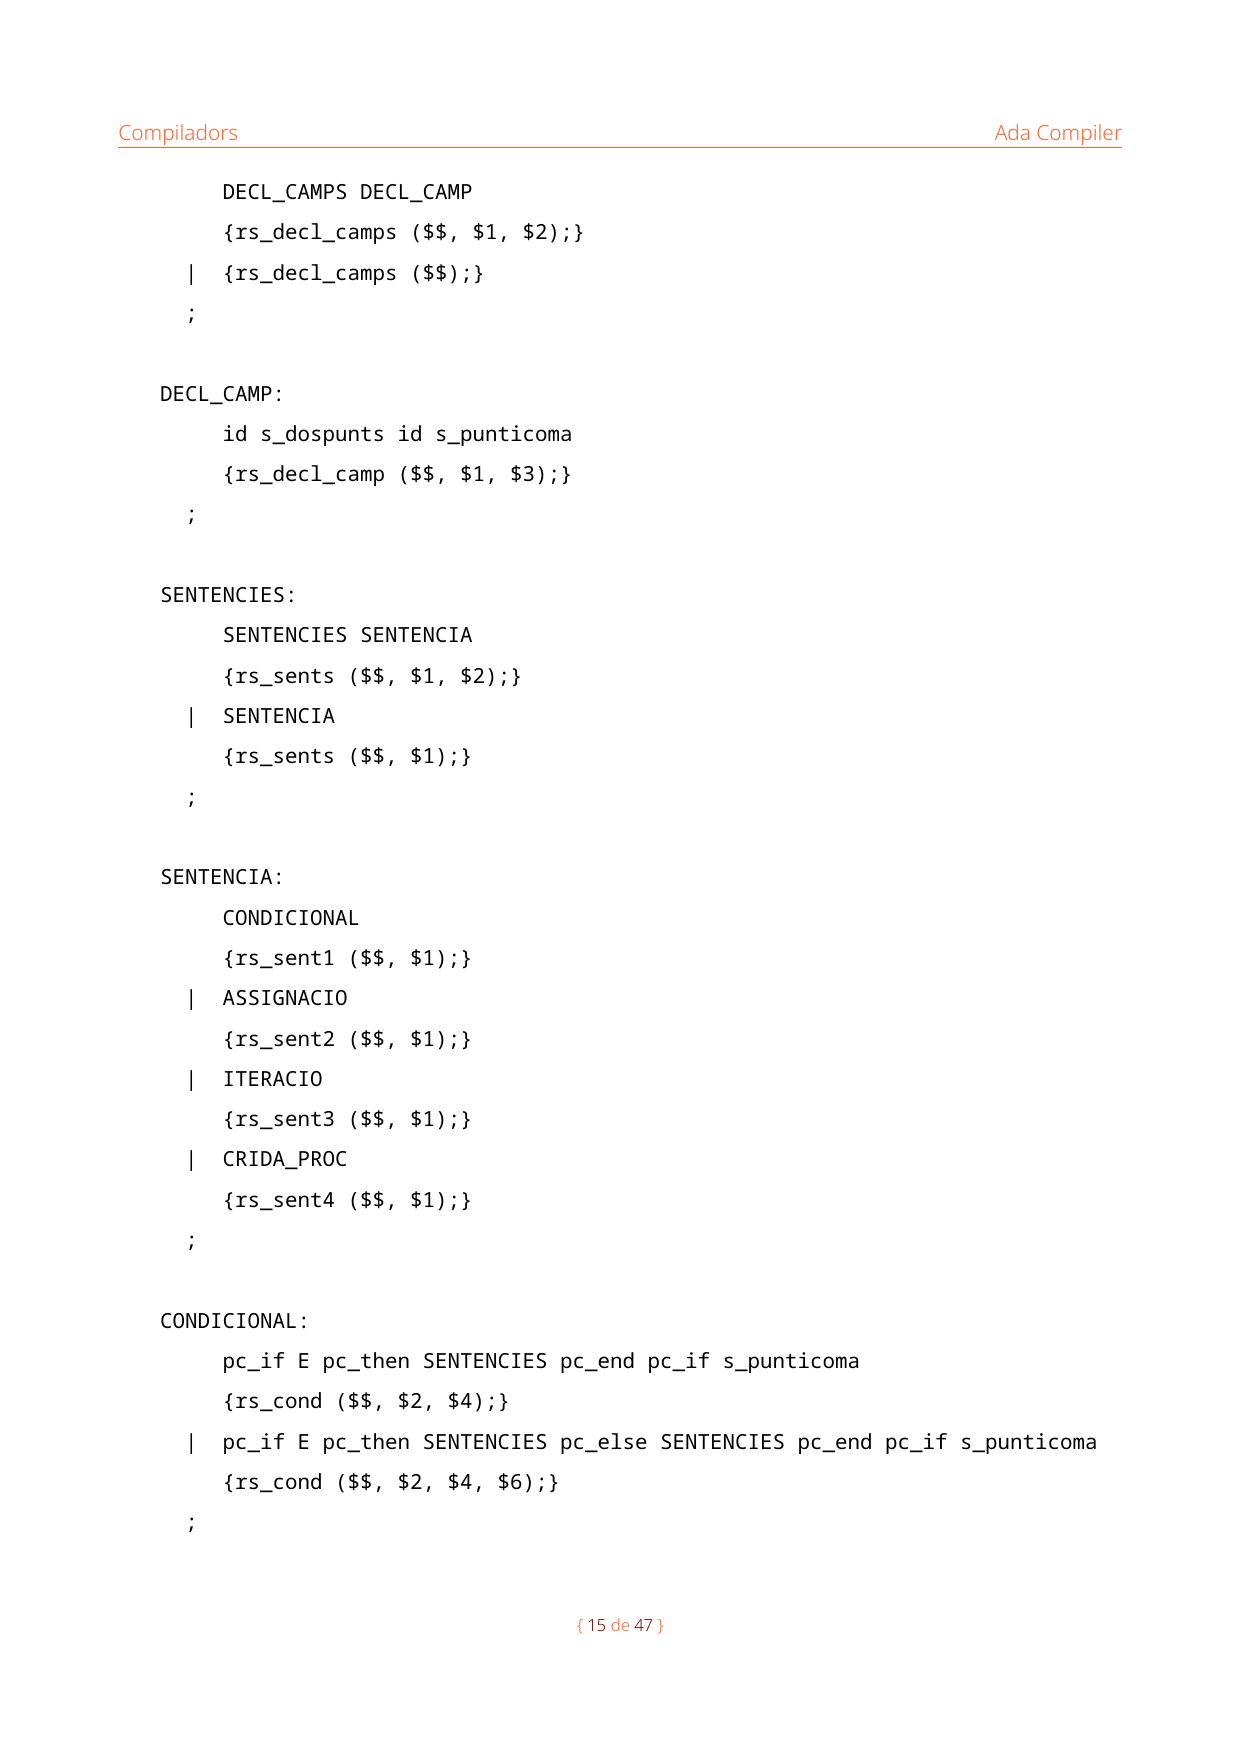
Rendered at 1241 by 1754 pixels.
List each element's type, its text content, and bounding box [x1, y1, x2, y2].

text {rs_decl_camp ($$, $1, $3);} [118, 459, 1122, 488]
text | pc_if E pc_then SENTENCIES pc_else SENTENCIES pc_end pc_if s_punticoma [118, 1427, 1122, 1455]
text DECL_CAMPS DECL_CAMP [118, 177, 1122, 206]
text | ITERACIO [118, 1064, 1122, 1092]
text {rs_sent3 ($$, $1);} [118, 1104, 1122, 1133]
text ; [118, 1225, 1122, 1254]
text CONDICIONAL [118, 903, 1122, 931]
text | {rs_decl_camps ($$);} [118, 258, 1122, 286]
text pc_if E pc_then SENTENCIES pc_end pc_if s_punticoma [118, 1346, 1122, 1374]
text {rs_sent2 ($$, $1);} [118, 1024, 1122, 1052]
text SENTENCIES SENTENCIA [118, 621, 1122, 649]
text id s_dospunts id s_punticoma [118, 419, 1122, 447]
text | ASSIGNACIO [118, 983, 1122, 1012]
text ; [118, 782, 1122, 810]
text {rs_sent4 ($$, $1);} [118, 1185, 1122, 1213]
text {rs_sents ($$, $1);} [118, 741, 1122, 770]
text {rs_sents ($$, $1, $2);} [118, 661, 1122, 689]
text | CRIDA_PROC [118, 1144, 1122, 1173]
text {rs_sent1 ($$, $1);} [118, 943, 1122, 971]
text {rs_cond ($$, $2, $4, $6);} [118, 1467, 1122, 1496]
text ; [118, 298, 1122, 326]
text SENTENCIA: [118, 862, 1122, 891]
text {rs_cond ($$, $2, $4);} [118, 1386, 1122, 1415]
text CONDICIONAL: [118, 1306, 1122, 1334]
text DECL_CAMP: [118, 379, 1122, 407]
text ; [118, 1507, 1122, 1536]
text {rs_decl_camps ($$, $1, $2);} [118, 217, 1122, 246]
text ; [118, 499, 1122, 528]
text SENTENCIES: [118, 580, 1122, 609]
text | SENTENCIA [118, 701, 1122, 729]
